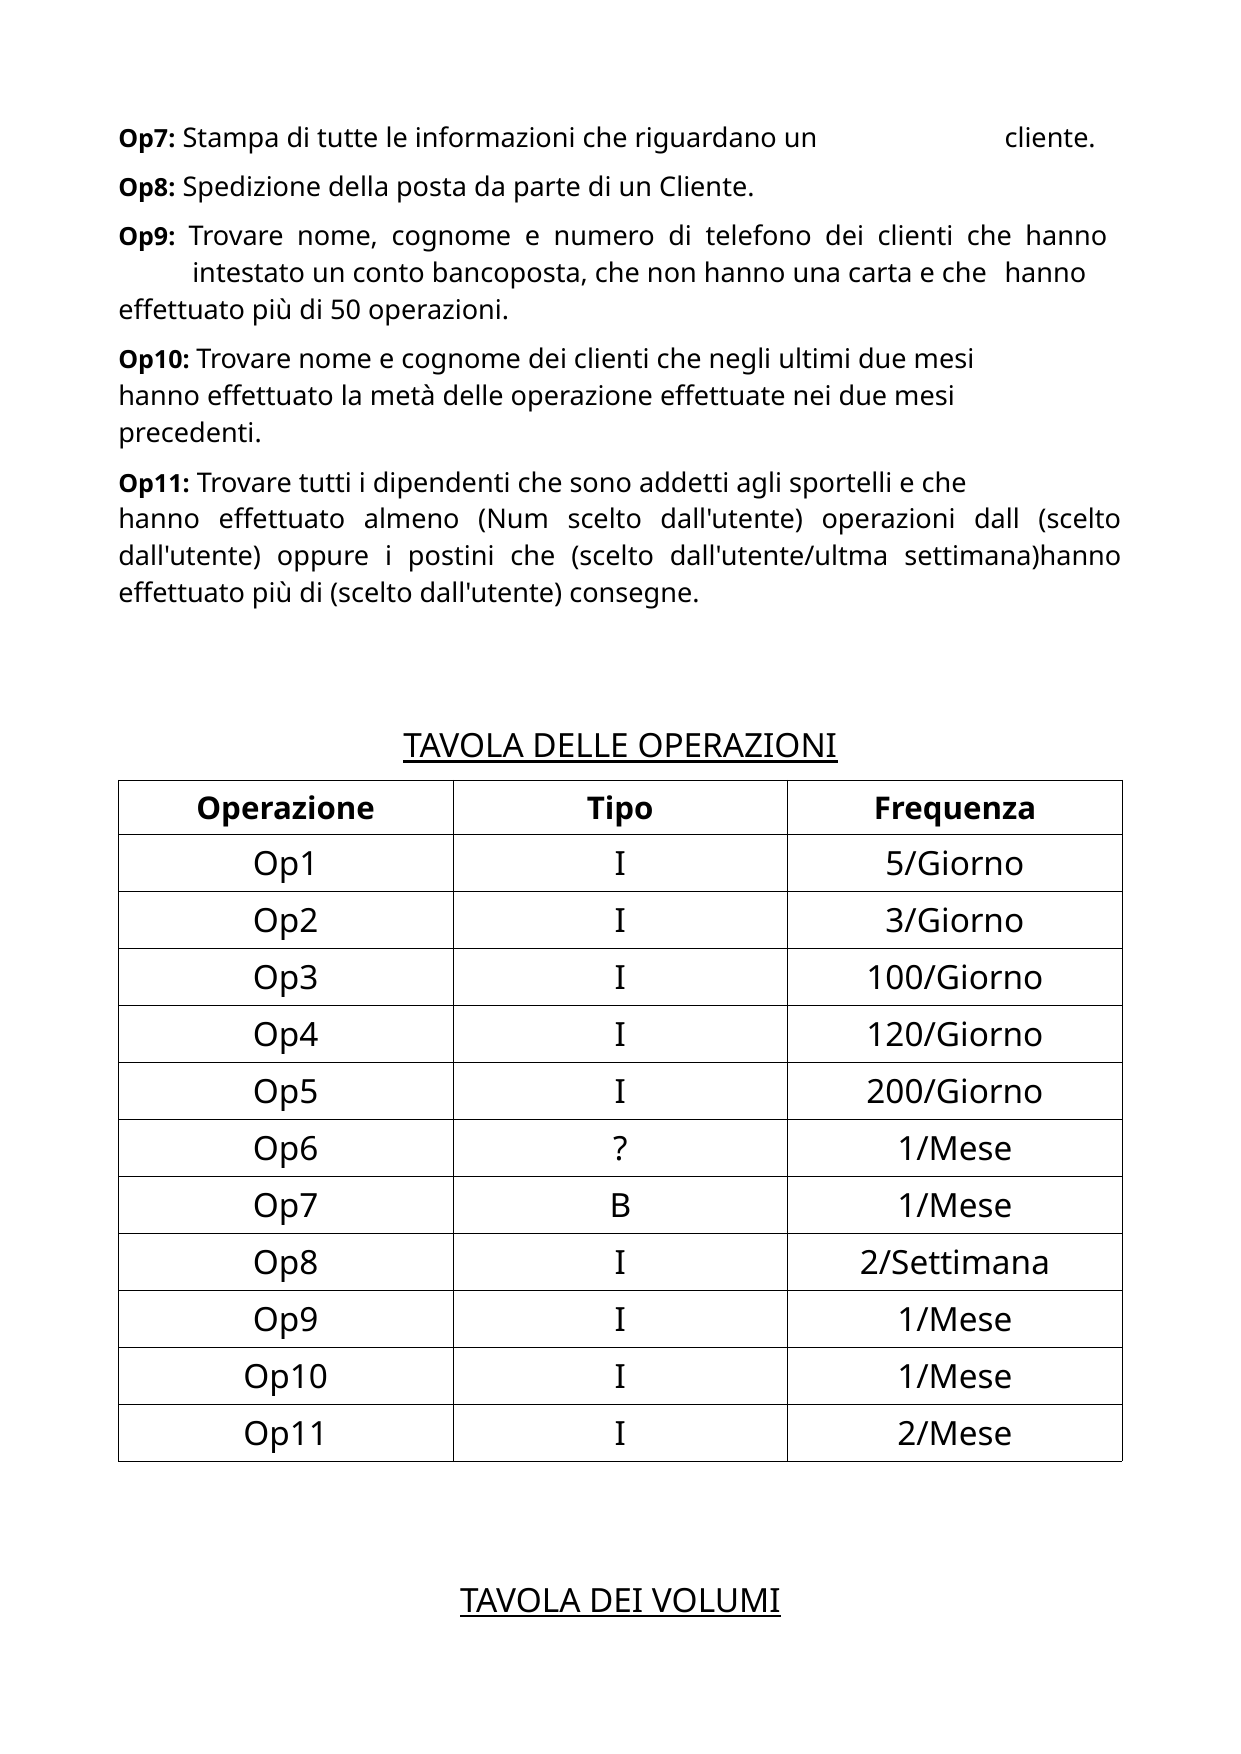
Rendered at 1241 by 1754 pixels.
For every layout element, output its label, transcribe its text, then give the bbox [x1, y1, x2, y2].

table_cell 120/Giorno [788, 1006, 1122, 1062]
table_cell I [454, 1234, 787, 1290]
table_cell 2/Settimana [788, 1234, 1122, 1290]
table_cell B [454, 1177, 787, 1233]
text TAVOLA DELLE OPERAZIONI [118, 722, 1122, 767]
table_cell Op7 [119, 1177, 453, 1233]
table_cell 3/Giorno [788, 892, 1122, 948]
text Op10: Trovare nome e cognome dei clienti che negli ultimi due mesi hanno effettuato la metà delle operazione effettuate nei due mesi precedenti. [118, 340, 1122, 451]
table_header Frequenza [788, 781, 1122, 834]
table_cell Op4 [119, 1006, 453, 1062]
table_cell I [454, 1006, 787, 1062]
text Op9: Trovare nome, cognome e numero di telefono dei clienti che hanno intestato un conto bancoposta, che non hanno una carta e che hanno effettuato più di 50 operazioni. [118, 217, 1122, 327]
table_cell Op1 [119, 835, 453, 891]
table_cell Op2 [119, 892, 453, 948]
text Op7: Stampa di tutte le informazioni che riguardano un cliente. [118, 118, 1122, 155]
table_cell Op8 [119, 1234, 453, 1290]
table_cell I [454, 1405, 787, 1461]
table_cell 1/Mese [788, 1291, 1122, 1347]
table_cell 5/Giorno [788, 835, 1122, 891]
table_cell I [454, 1291, 787, 1347]
table_cell Op5 [119, 1063, 453, 1119]
text Op11: Trovare tutti i dipendenti che sono addetti agli sportelli e che hanno effettuato almeno (Num scelto dall'utente) operazioni dall (scelto dall'utente) oppure i postini che (scelto dall'utente/ultma settimana)hanno effettuato più di (scelto dall'utente) consegne. [118, 463, 1122, 611]
table_cell Op11 [119, 1405, 453, 1461]
table_cell 200/Giorno [788, 1063, 1122, 1119]
table_cell Op9 [119, 1291, 453, 1347]
table_cell 100/Giorno [788, 949, 1122, 1005]
table_cell I [454, 1348, 787, 1404]
table_cell I [454, 892, 787, 948]
table_cell 1/Mese [788, 1177, 1122, 1233]
table_cell 2/Mese [788, 1405, 1122, 1461]
table_cell ? [454, 1120, 787, 1176]
table_cell Op6 [119, 1120, 453, 1176]
table_cell 1/Mese [788, 1348, 1122, 1404]
table_header Operazione [119, 781, 453, 834]
table_cell Op10 [119, 1348, 453, 1404]
text Op8: Spedizione della posta da parte di un Cliente. [118, 167, 1122, 204]
table_cell 1/Mese [788, 1120, 1122, 1176]
table_cell I [454, 835, 787, 891]
table_cell I [454, 949, 787, 1005]
table_header Tipo [454, 781, 787, 834]
text TAVOLA DEI VOLUMI [118, 1577, 1122, 1622]
table_cell Op3 [119, 949, 453, 1005]
table_cell I [454, 1063, 787, 1119]
